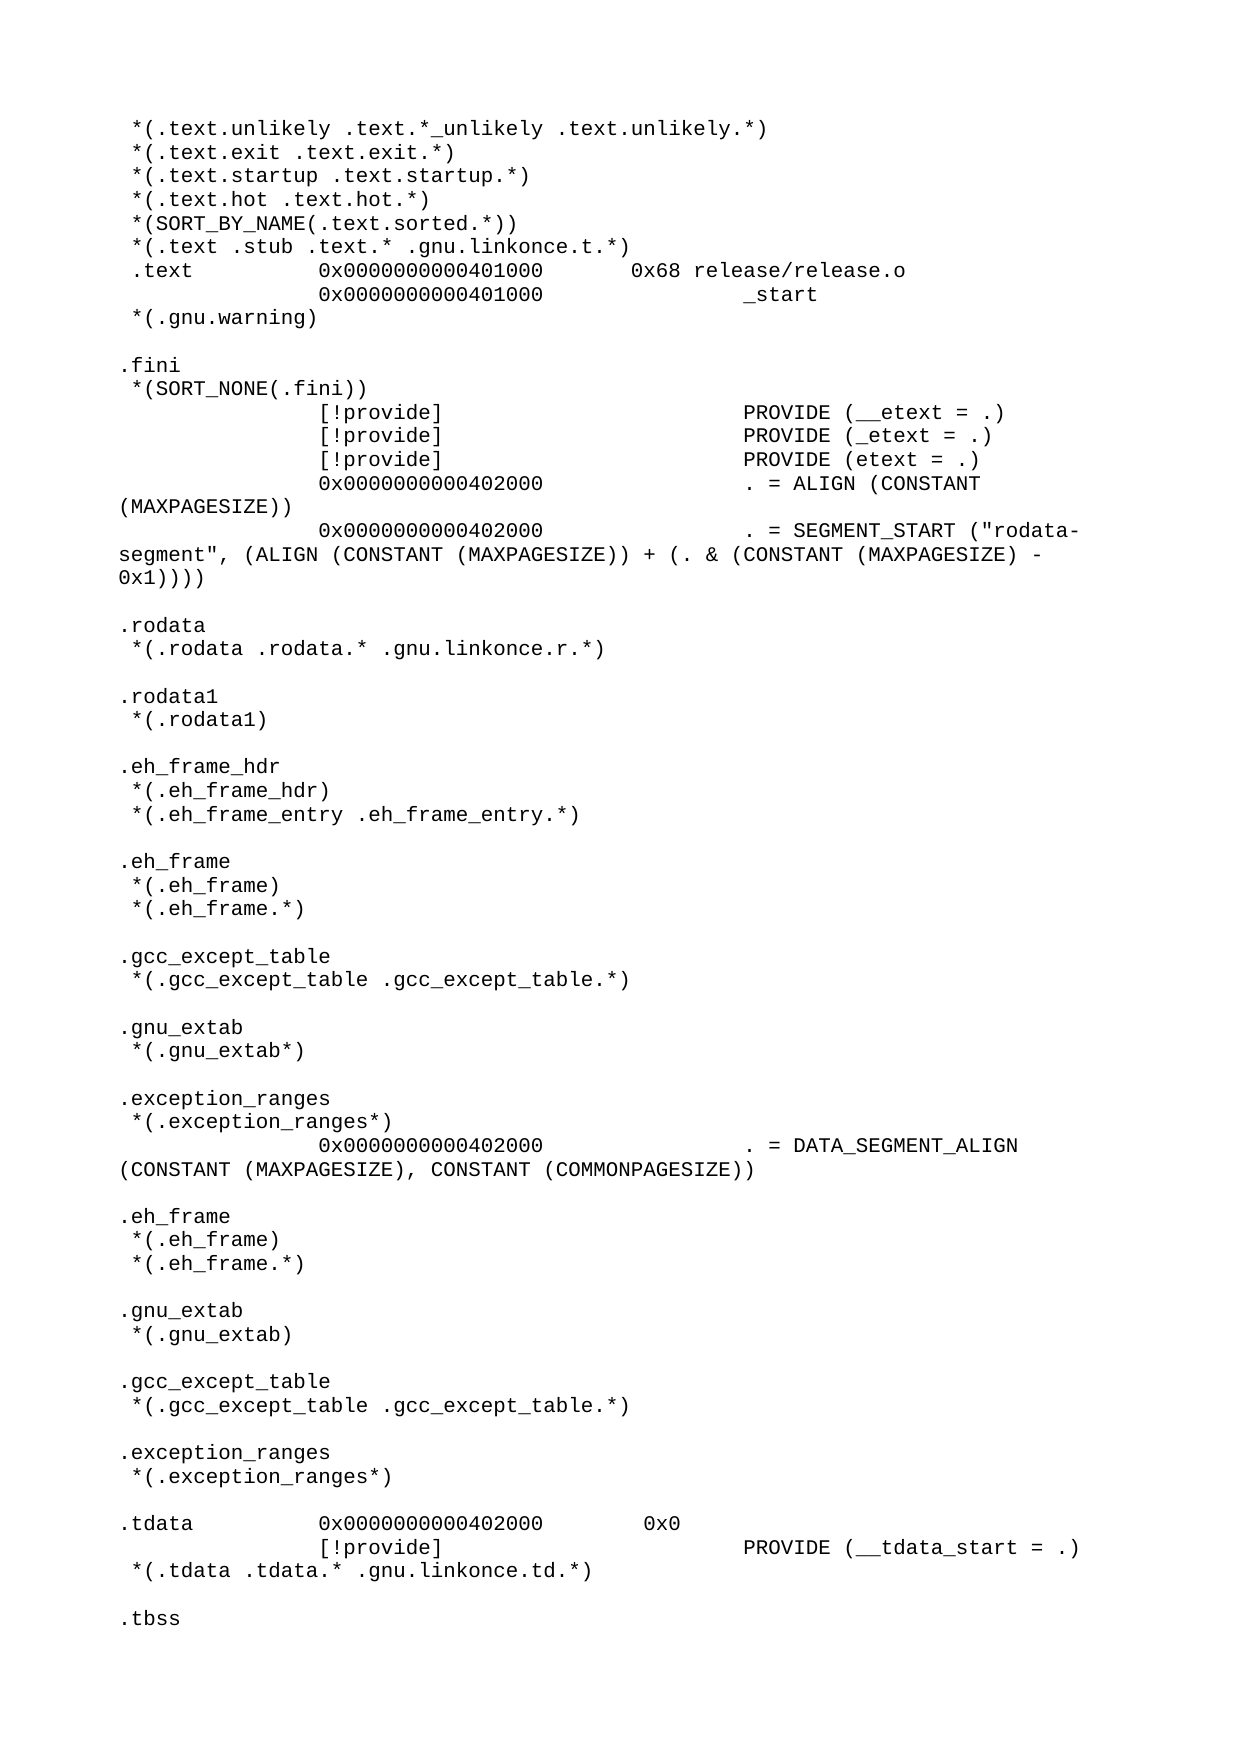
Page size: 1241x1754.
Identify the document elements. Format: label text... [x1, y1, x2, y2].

text 0x0000000000402000 . = ALIGN (CONSTANT (MAXPAGESIZE)) [118, 473, 1122, 520]
text *(.gnu_extab*) [118, 1040, 1122, 1064]
text .eh_frame [118, 851, 1122, 875]
text .eh_frame_hdr [118, 757, 1122, 780]
text [!provide] PROVIDE (__etext = .) [118, 402, 1122, 426]
text *(.gnu_extab) [118, 1324, 1122, 1348]
text .gcc_except_table [118, 946, 1122, 969]
text [!provide] PROVIDE (_etext = .) [118, 426, 1122, 449]
text .rodata [118, 615, 1122, 638]
text *(.gcc_except_table .gcc_except_table.*) [118, 969, 1122, 993]
text *(SORT_BY_NAME(.text.sorted.*)) [118, 213, 1122, 236]
text *(.text.hot .text.hot.*) [118, 189, 1122, 213]
text *(.text.exit .text.exit.*) [118, 142, 1122, 165]
text .gnu_extab [118, 1017, 1122, 1040]
text .text 0x0000000000401000 0x68 release/release.o [118, 260, 1122, 284]
text *(.gnu.warning) [118, 307, 1122, 331]
text .rodata1 [118, 686, 1122, 709]
text 0x0000000000402000 . = SEGMENT_START ("rodata-segment", (ALIGN (CONSTANT (MAXPAGESIZE)) + (. & (CONSTANT (MAXPAGESIZE) - 0x1)))) [118, 520, 1122, 591]
text *(SORT_NONE(.fini)) [118, 378, 1122, 402]
text *(.gcc_except_table .gcc_except_table.*) [118, 1395, 1122, 1419]
text *(.exception_ranges*) [118, 1466, 1122, 1489]
text *(.text.startup .text.startup.*) [118, 165, 1122, 189]
text .exception_ranges [118, 1442, 1122, 1466]
text *(.eh_frame.*) [118, 1253, 1122, 1277]
text 0x0000000000402000 . = DATA_SEGMENT_ALIGN (CONSTANT (MAXPAGESIZE), CONSTANT (COMMONPAGESIZE)) [118, 1135, 1122, 1182]
text .tbss [118, 1608, 1122, 1631]
text [!provide] PROVIDE (__tdata_start = .) [118, 1537, 1122, 1561]
text *(.text .stub .text.* .gnu.linkonce.t.*) [118, 236, 1122, 260]
text *(.text.unlikely .text.*_unlikely .text.unlikely.*) [118, 118, 1122, 142]
text [!provide] PROVIDE (etext = .) [118, 449, 1122, 473]
text *(.eh_frame) [118, 875, 1122, 898]
text .gcc_except_table [118, 1371, 1122, 1395]
text .gnu_extab [118, 1300, 1122, 1324]
text *(.tdata .tdata.* .gnu.linkonce.td.*) [118, 1561, 1122, 1584]
text *(.rodata .rodata.* .gnu.linkonce.r.*) [118, 638, 1122, 662]
text .exception_ranges [118, 1088, 1122, 1111]
text .fini [118, 354, 1122, 378]
text *(.exception_ranges*) [118, 1111, 1122, 1135]
text *(.eh_frame) [118, 1229, 1122, 1253]
text .eh_frame [118, 1206, 1122, 1229]
text *(.eh_frame_hdr) [118, 780, 1122, 804]
text *(.rodata1) [118, 709, 1122, 733]
text 0x0000000000401000 _start [118, 284, 1122, 307]
text *(.eh_frame_entry .eh_frame_entry.*) [118, 804, 1122, 827]
text *(.eh_frame.*) [118, 898, 1122, 922]
text .tdata 0x0000000000402000 0x0 [118, 1513, 1122, 1537]
